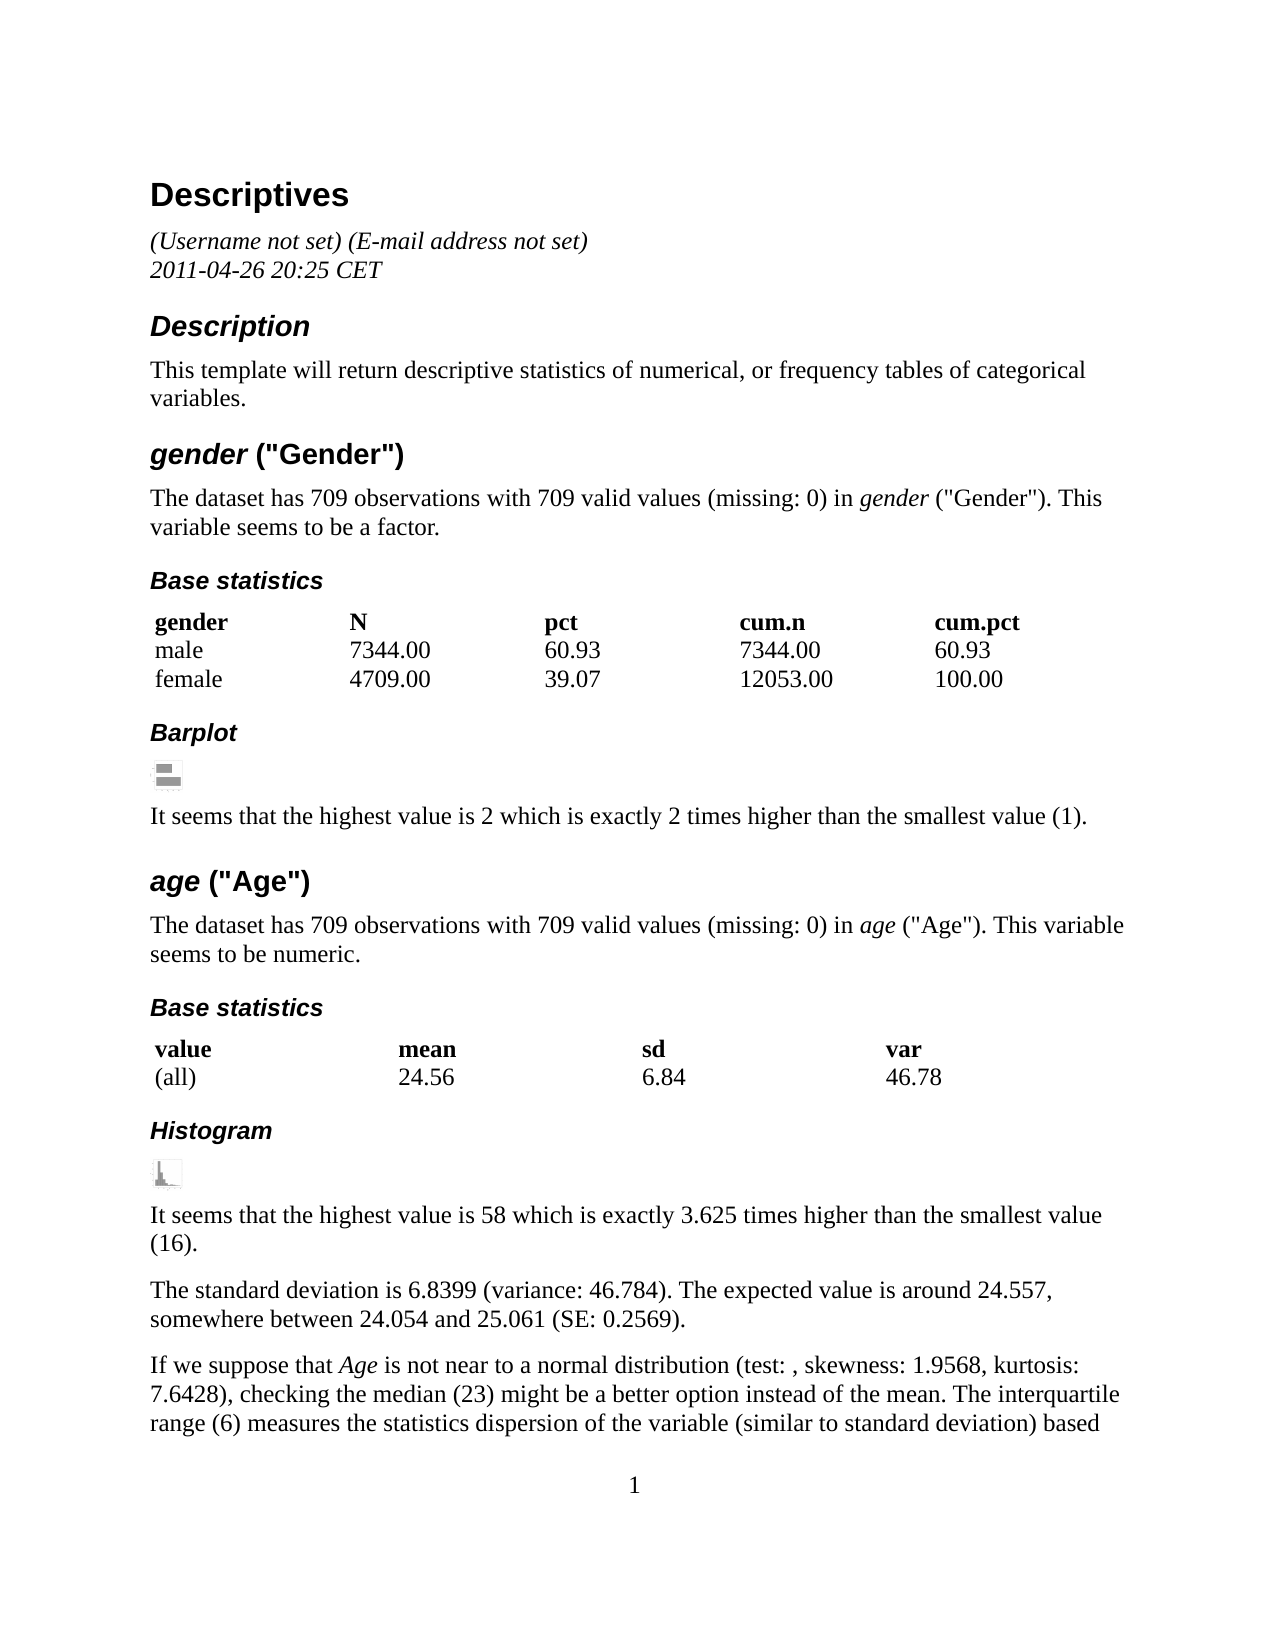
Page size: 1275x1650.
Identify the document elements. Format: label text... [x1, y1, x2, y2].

subtitle Histogram [150, 1116, 1125, 1145]
text The dataset has 709 observations with 709 valid values (missing: 0) in gender ("Gender"). This variable seems to be a factor. [150, 483, 1125, 541]
table_cell 12053.00 [735, 664, 930, 693]
subtitle Description [150, 309, 1125, 342]
subtitle age ("Age") [150, 864, 1125, 898]
table_cell 39.07 [540, 664, 735, 693]
picture [150, 1157, 184, 1191]
text The standard deviation is 6.8399 (variance: 46.784). The expected value is around 24.557, somewhere between 24.054 and 25.061 (SE: 0.2569). [150, 1275, 1125, 1333]
text (Username not set) (E-mail address not set) [150, 226, 1125, 255]
subtitle Barplot [150, 718, 1125, 747]
text This template will return descriptive statistics of numerical, or frequency tables of categorical variables. [150, 355, 1125, 412]
table_cell 46.78 [881, 1063, 1125, 1091]
table_cell female [150, 664, 345, 693]
text It seems that the highest value is 58 which is exactly 3.625 times higher than the smallest value (16). [150, 1200, 1125, 1257]
table_header cum.pct [930, 607, 1125, 636]
table_cell 7344.00 [345, 636, 540, 664]
table_cell 6.84 [638, 1063, 881, 1091]
table_header var [881, 1034, 1125, 1062]
table_header N [345, 607, 540, 636]
picture [150, 759, 184, 793]
table_header pct [540, 607, 735, 636]
table_header gender [150, 607, 345, 636]
subtitle Base statistics [150, 566, 1125, 594]
table_cell male [150, 636, 345, 664]
table_header value [150, 1034, 394, 1062]
table_cell (all) [150, 1063, 394, 1091]
table_cell 60.93 [540, 636, 735, 664]
subtitle Base statistics [150, 993, 1125, 1021]
table_cell 7344.00 [735, 636, 930, 664]
text If we suppose that Age is not near to a normal distribution (test: , skewness: 1.9568, kurtosis: 7.6428), checking the median (23) might be a better option instead of the mean. The interquartile range (6) measures the statistics dispersion of the variable (similar to standard deviation) based [150, 1351, 1125, 1437]
subtitle gender ("Gender") [150, 437, 1125, 471]
text The dataset has 709 observations with 709 valid values (missing: 0) in age ("Age"). This variable seems to be numeric. [150, 910, 1125, 968]
table_header sd [638, 1034, 881, 1062]
text It seems that the highest value is 2 which is exactly 2 times higher than the smallest value (1). [150, 801, 1125, 830]
table_cell 24.56 [394, 1063, 637, 1091]
table_header cum.n [735, 607, 930, 636]
table_cell 4709.00 [345, 664, 540, 693]
text 2011-04-26 20:25 CET [150, 255, 1125, 284]
table_cell 60.93 [930, 636, 1125, 664]
table_cell 100.00 [930, 664, 1125, 693]
subtitle Descriptives [150, 175, 1125, 214]
table_header mean [394, 1034, 637, 1062]
